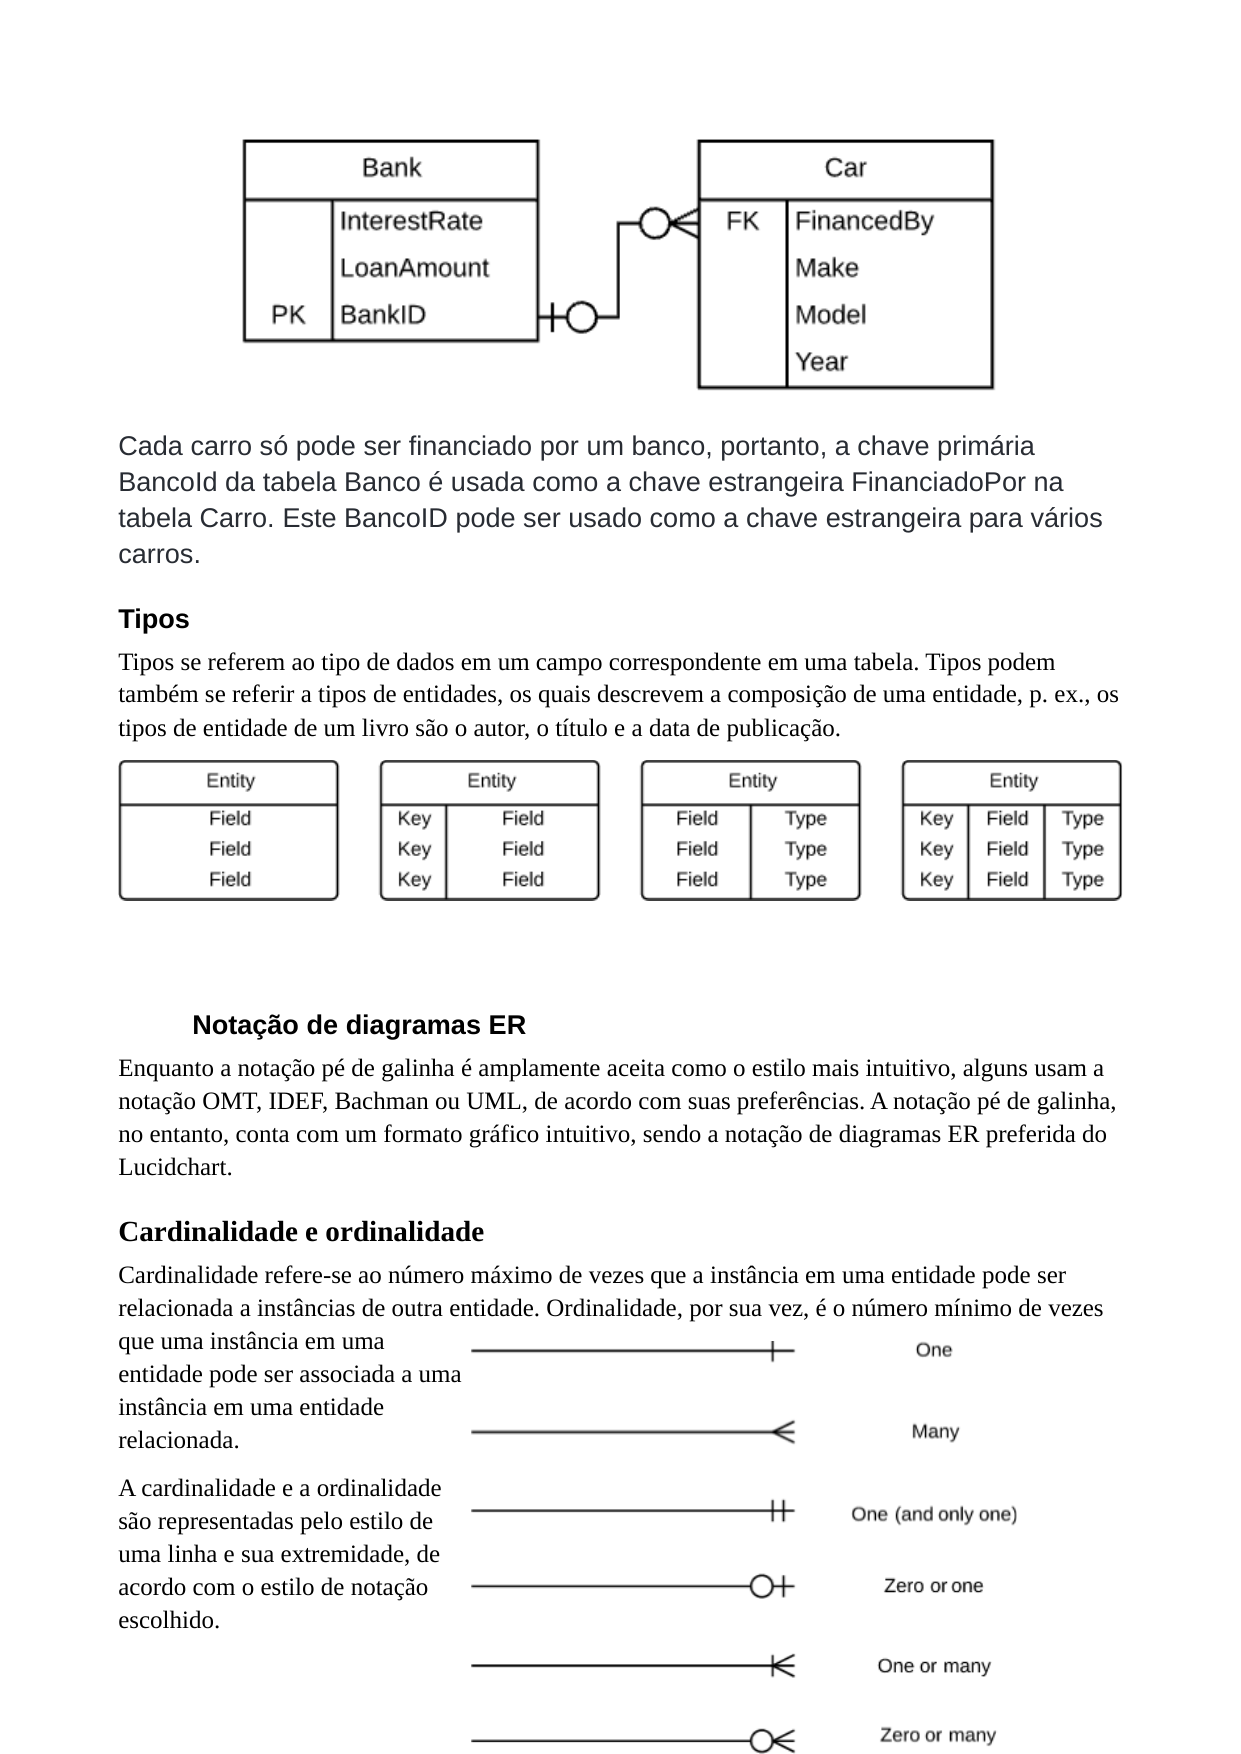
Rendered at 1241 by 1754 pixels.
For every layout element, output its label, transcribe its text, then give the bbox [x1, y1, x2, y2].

subtitle Cardinalidade e ordinalidade [118, 1214, 1122, 1248]
text [1017, 1473, 1122, 1634]
picture [470, 1341, 1017, 1754]
text Cada carro só pode ser financiado por um banco, portanto, a chave primária BancoId da tabela Banco é usada como a chave estrangeira FinanciadoPor na tabela Carro. Este BancoID pode ser usado como a chave estrangeira para vários carros. [118, 430, 1122, 569]
text Tipos se referem ao tipo de dados em um campo correspondente em uma tabela. Tipos podem também se referir a tipos de entidades, os quais descrevem a composição de uma entidade, p. ex., os tipos de entidade de um livro são o autor, o título e a data de publicação. [118, 647, 1122, 741]
picture [118, 760, 1123, 901]
subtitle Tipos [118, 603, 1122, 634]
text Cardinalidade refere-se ao número máximo de vezes que a instância em uma entidade pode ser relacionada a instâncias de outra entidade. Ordinalidade, por sua vez, é o número mínimo de vezes que uma instância em uma entidade pode ser associada a uma instância em uma entidade relacionada. [118, 1260, 1122, 1454]
picture [229, 118, 1011, 409]
text A cardinalidade e a ordinalidade são representadas pelo estilo de uma linha e sua extremidade, de acordo com o estilo de notação escolhido. [118, 1473, 470, 1634]
text Enquanto a notação pé de galinha é amplamente aceita como o estilo mais intuitivo, alguns usam a notação OMT, IDEF, Bachman ou UML, de acordo com suas preferências. A notação pé de galinha, no entanto, conta com um formato gráfico intuitivo, sendo a notação de diagramas ER preferida do Lucidchart. [118, 1053, 1122, 1181]
subtitle Notação de diagramas ER [118, 1009, 1122, 1041]
